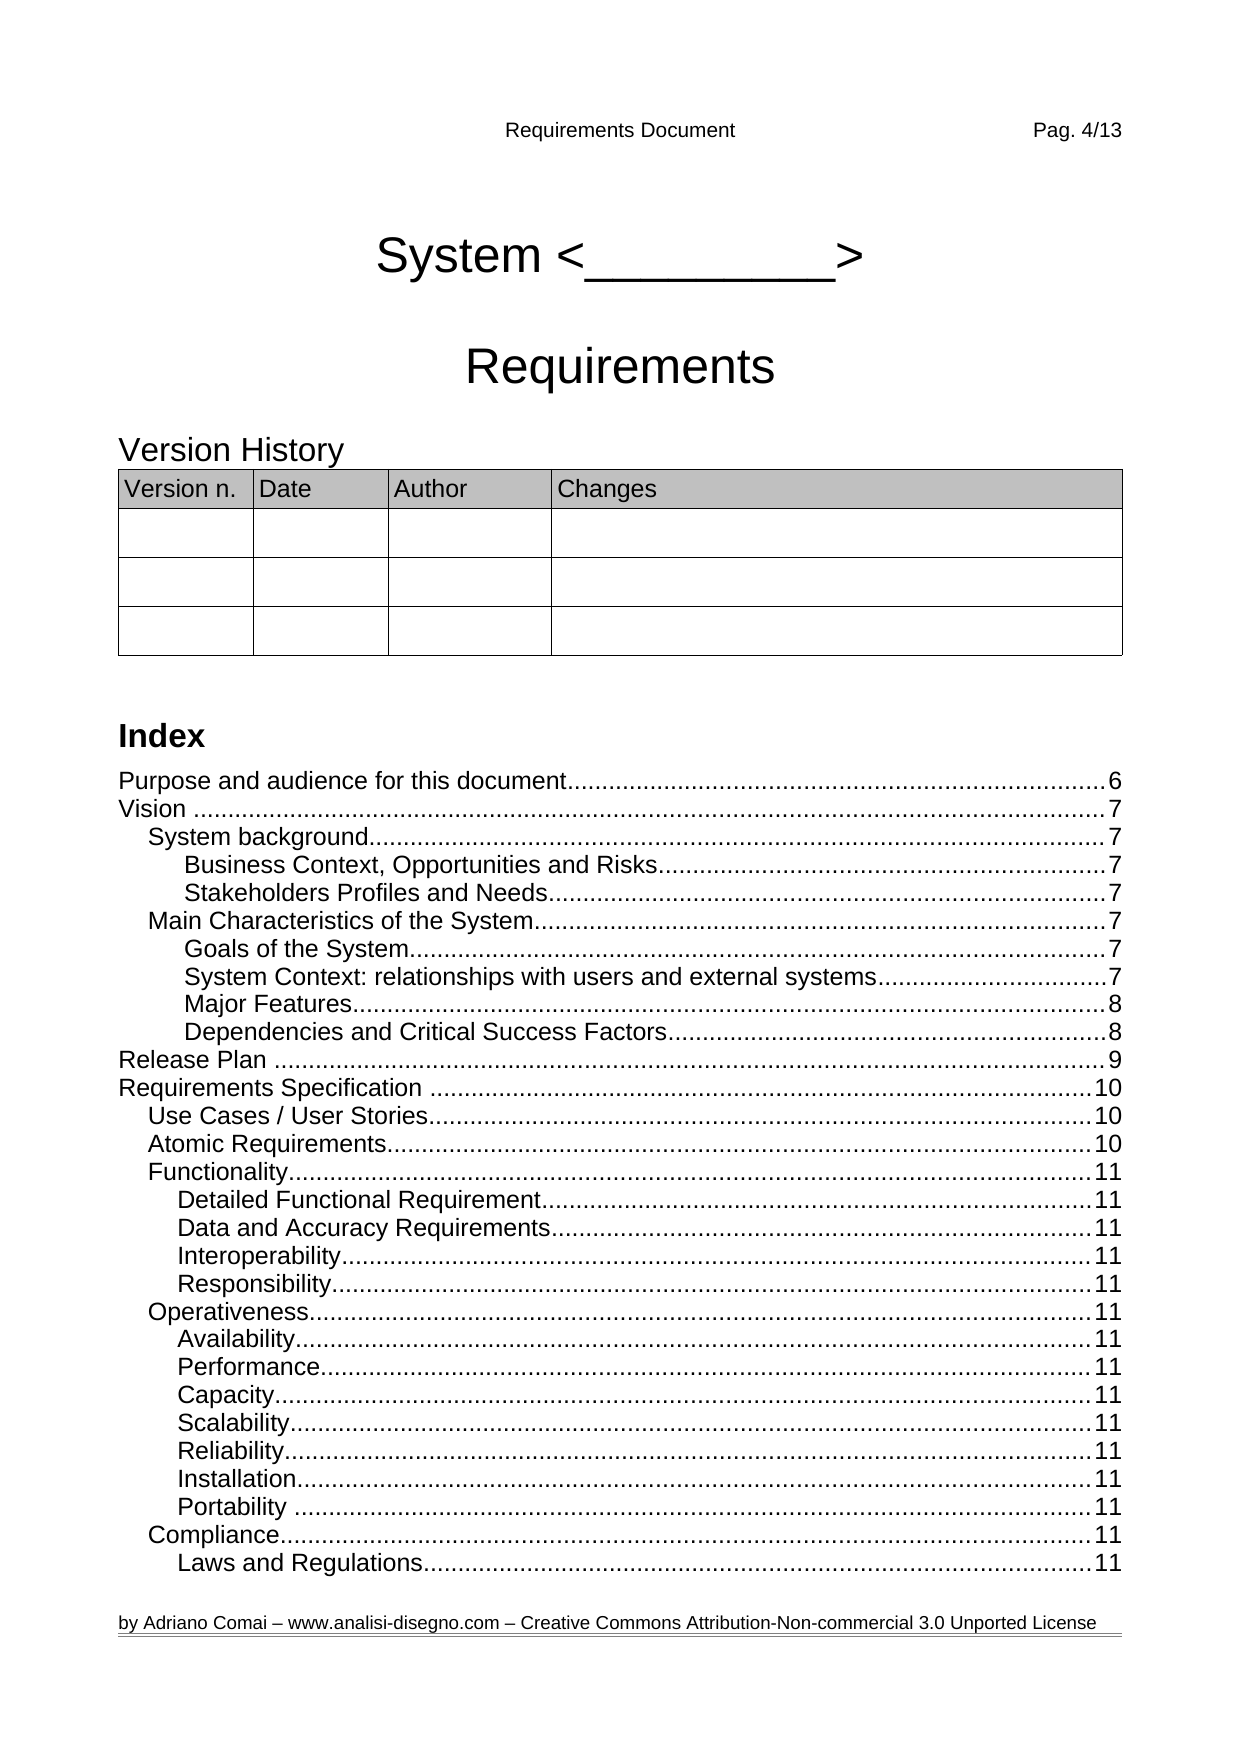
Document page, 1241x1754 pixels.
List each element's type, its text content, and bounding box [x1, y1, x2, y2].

text Major Features 8 [177, 990, 1122, 1018]
table_cell [119, 558, 253, 606]
text Availability 11 [177, 1325, 1122, 1353]
text Version History [118, 431, 1122, 469]
table_cell [552, 509, 1122, 557]
text Capacity 11 [177, 1381, 1122, 1409]
text System <_________> [118, 227, 1122, 282]
text Installation 11 [177, 1465, 1122, 1493]
text Dependencies and Critical Success Factors 8 [177, 1018, 1122, 1046]
text Business Context, Opportunities and Risks 7 [177, 851, 1122, 879]
text Compliance 11 [148, 1521, 1122, 1549]
table_cell [119, 607, 253, 655]
text Purpose and audience for this document 6 [118, 767, 1122, 795]
table_cell [389, 607, 551, 655]
text System background 7 [148, 823, 1122, 851]
text Reliability 11 [177, 1437, 1122, 1465]
text Stakeholders Profiles and Needs 7 [177, 879, 1122, 907]
text Vision 7 [118, 795, 1122, 823]
table_cell [254, 558, 388, 606]
table_header Version n. [119, 470, 253, 508]
text Scalability 11 [177, 1409, 1122, 1437]
subtitle Index [118, 717, 1122, 754]
table_header Date [254, 470, 388, 508]
table_cell [552, 558, 1122, 606]
text Functionality 11 [148, 1158, 1122, 1186]
table_cell [552, 607, 1122, 655]
table_header Author [389, 470, 551, 508]
table_cell [119, 509, 253, 557]
text Requirements Specification 10 [118, 1074, 1122, 1102]
text Portability 11 [177, 1493, 1122, 1521]
table_cell [254, 509, 388, 557]
text Operativeness 11 [148, 1297, 1122, 1325]
table_header Changes [552, 470, 1122, 508]
text Goals of the System 7 [177, 934, 1122, 962]
text System Context: relationships with users and external systems 7 [177, 962, 1122, 990]
text Use Cases / User Stories 10 [148, 1102, 1122, 1130]
text Atomic Requirements 10 [148, 1130, 1122, 1158]
text Release Plan 9 [118, 1046, 1122, 1074]
text Requirements [118, 338, 1122, 394]
text Interoperability 11 [177, 1242, 1122, 1269]
text Detailed Functional Requirement 11 [177, 1186, 1122, 1214]
text Performance 11 [177, 1353, 1122, 1381]
text Data and Accuracy Requirements 11 [177, 1214, 1122, 1242]
table_cell [254, 607, 388, 655]
table_cell [389, 509, 551, 557]
text Main Characteristics of the System 7 [148, 907, 1122, 934]
table_cell [389, 558, 551, 606]
text Laws and Regulations 11 [177, 1549, 1122, 1577]
text Responsibility 11 [177, 1269, 1122, 1297]
